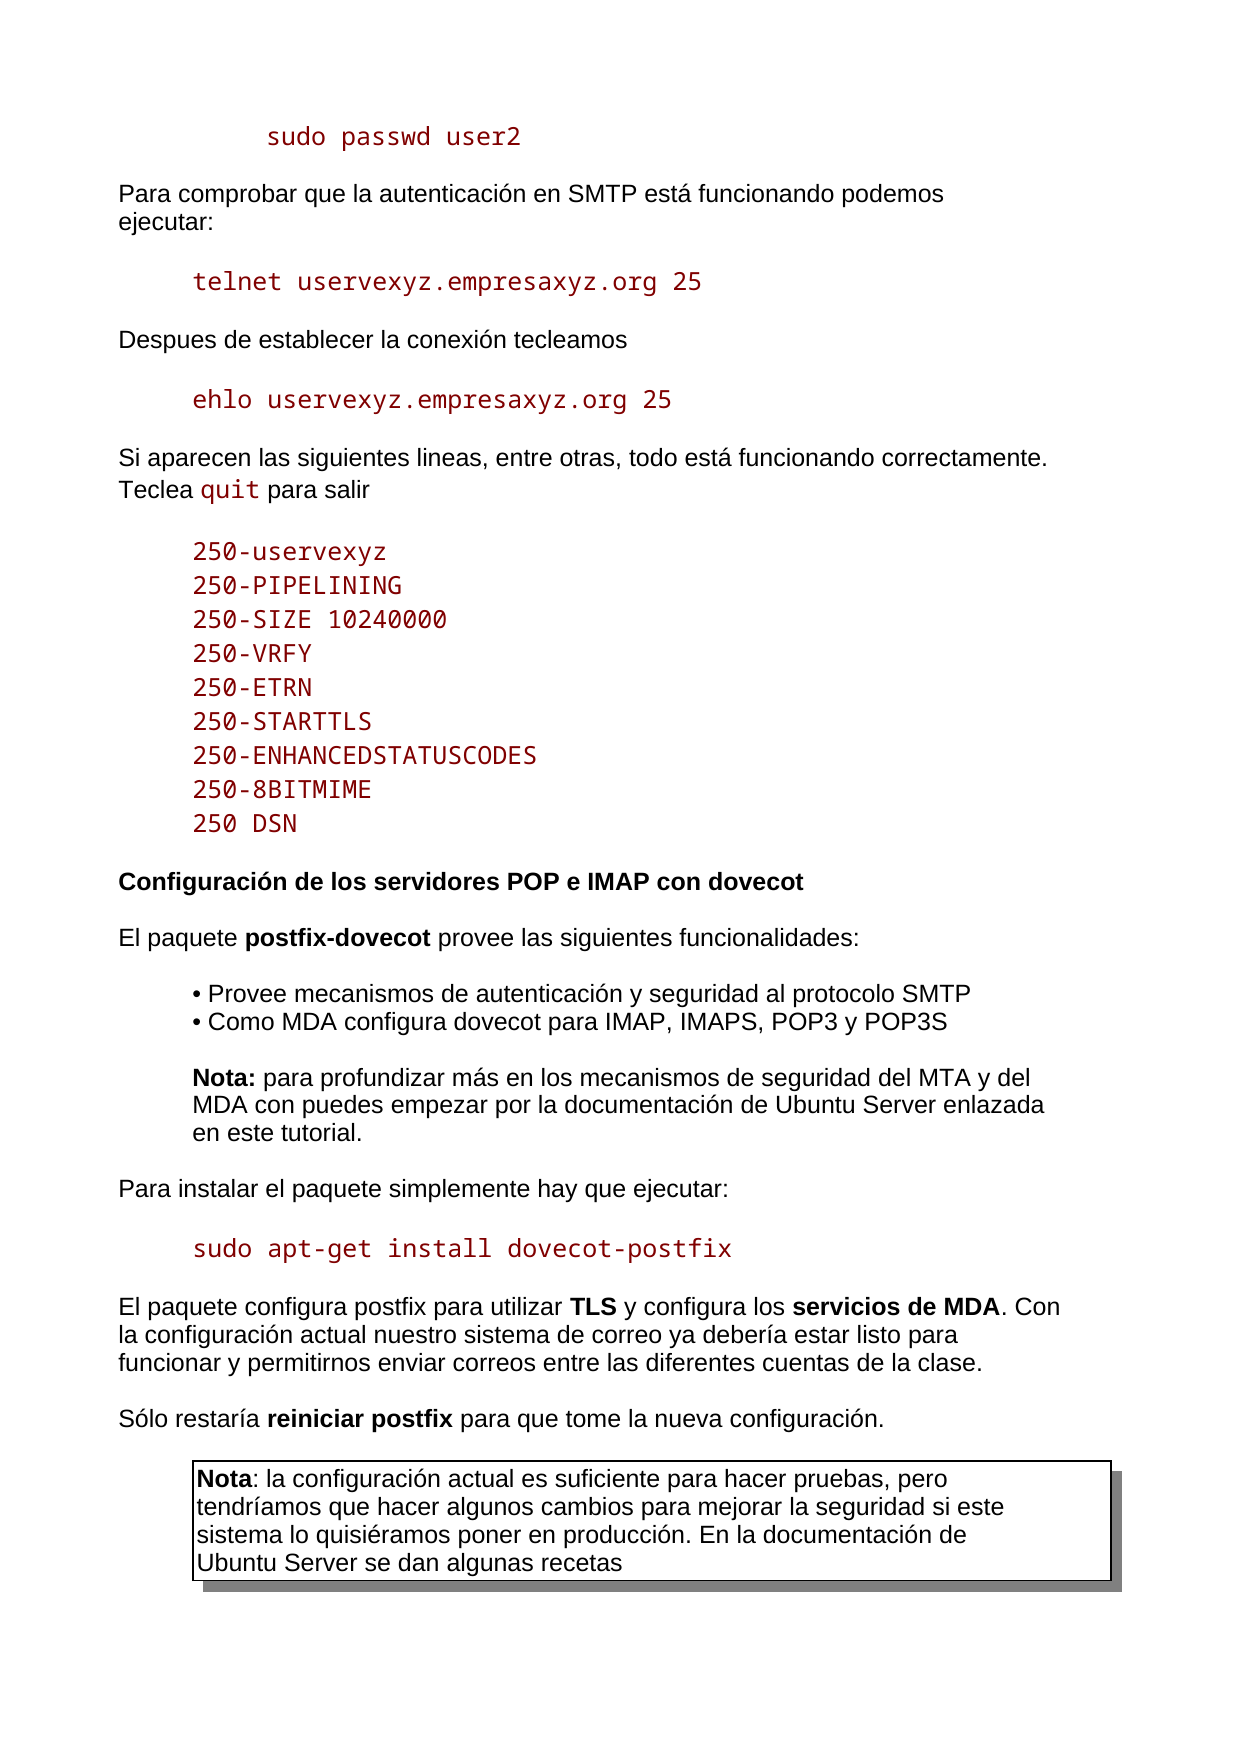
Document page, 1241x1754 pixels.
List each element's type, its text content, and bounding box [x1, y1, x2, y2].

text tendríamos que hacer algunos cambios para mejorar la seguridad si este [194, 1488, 1110, 1516]
text • Provee mecanismos de autenticación y seguridad al protocolo SMTP [192, 980, 1122, 1008]
text Si aparecen las siguientes lineas, entre otras, todo está funcionando correctamente. Teclea quit para salir [118, 444, 1122, 506]
text El paquete configura postfix para utilizar TLS y configura los servicios de MDA. Con [118, 1293, 1122, 1321]
text ehlo uservexyz.empresaxyz.org 25 [192, 382, 1122, 416]
text telnet uservexyz.empresaxyz.org 25 [192, 264, 1122, 298]
text funcionar y permitirnos enviar correos entre las diferentes cuentas de la clase. [118, 1349, 1122, 1377]
text • Como MDA configura dovecot para IMAP, IMAPS, POP3 y POP3S [192, 1008, 1122, 1036]
text en este tutorial. [192, 1119, 1122, 1147]
text Para instalar el paquete simplemente hay que ejecutar: [118, 1175, 1122, 1203]
text Nota: la configuración actual es suficiente para hacer pruebas, pero [194, 1462, 1110, 1488]
text 250-uservexyz [192, 533, 1122, 568]
text sistema lo quisiéramos poner en producción. En la documentación de [194, 1516, 1110, 1544]
text 250-STARTTLS [192, 704, 1122, 738]
text 250 DSN [192, 806, 1122, 840]
text Ubuntu Server se dan algunas recetas [194, 1544, 1110, 1580]
text sudo apt-get install dovecot-postfix [192, 1231, 1122, 1265]
text 250-ETRN [192, 670, 1122, 704]
text Para comprobar que la autenticación en SMTP está funcionando podemos [118, 180, 1122, 208]
text Nota: para profundizar más en los mecanismos de seguridad del MTA y del [192, 1063, 1122, 1091]
text 250-SIZE 10240000 [192, 602, 1122, 636]
text El paquete postfix-dovecot provee las siguientes funcionalidades: [118, 924, 1122, 952]
text 250-PIPELINING [192, 568, 1122, 602]
text Configuración de los servidores POP e IMAP con dovecot [118, 868, 1122, 896]
text 250-8BITMIME [192, 772, 1122, 806]
text MDA con puedes empezar por la documentación de Ubuntu Server enlazada [192, 1091, 1122, 1119]
text la configuración actual nuestro sistema de correo ya debería estar listo para [118, 1321, 1122, 1349]
text 250-ENHANCEDSTATUSCODES [192, 738, 1122, 772]
text sudo passwd user2 [266, 118, 1122, 152]
text ejecutar: [118, 208, 1122, 236]
text Sólo restaría reiniciar postfix para que tome la nueva configuración. [118, 1404, 1122, 1432]
text Despues de establecer la conexión tecleamos [118, 326, 1122, 354]
text 250-VRFY [192, 636, 1122, 670]
